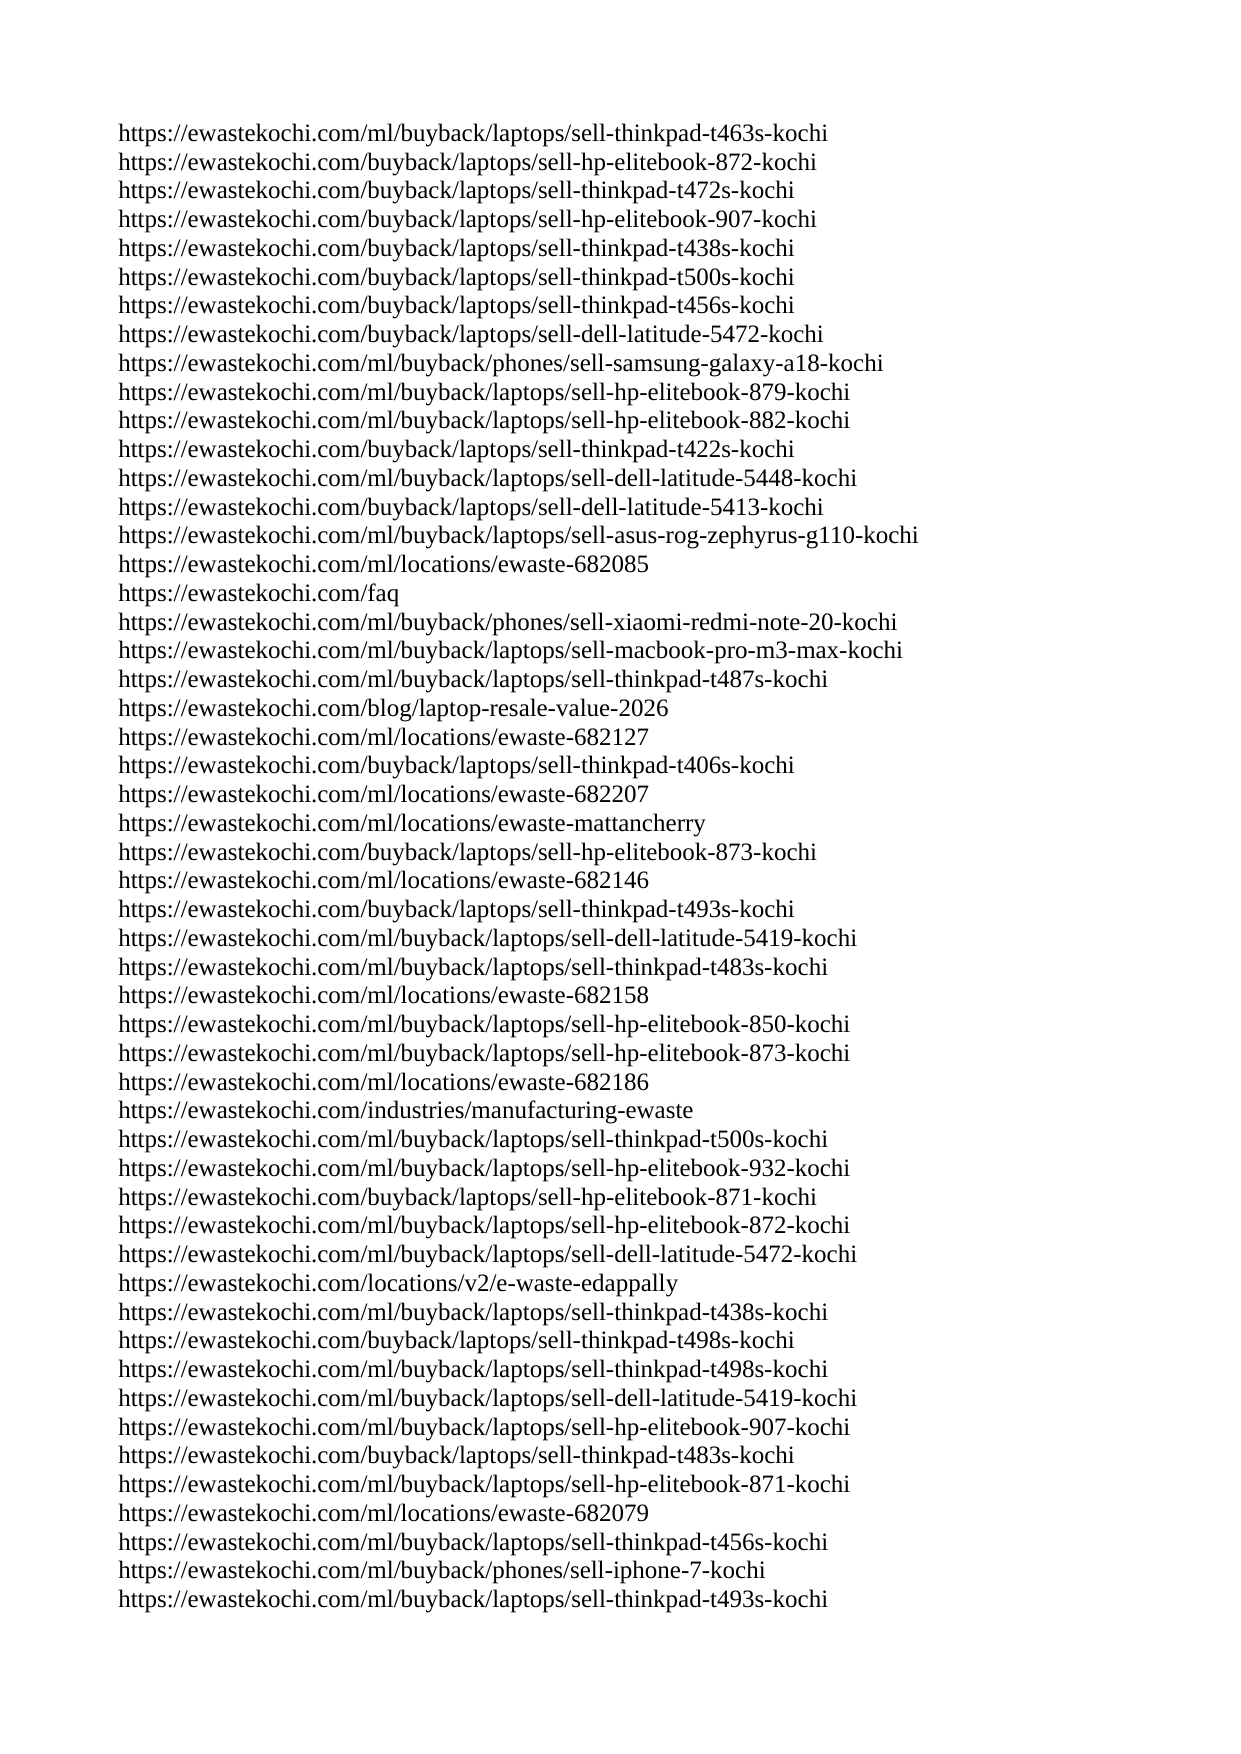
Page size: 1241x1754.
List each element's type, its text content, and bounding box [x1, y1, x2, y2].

text https://ewastekochi.com/ml/locations/ewaste-682207 [118, 779, 1122, 808]
text https://ewastekochi.com/ml/buyback/laptops/sell-hp-elitebook-873-kochi [118, 1038, 1122, 1067]
text https://ewastekochi.com/ml/buyback/laptops/sell-hp-elitebook-850-kochi [118, 1009, 1122, 1038]
text https://ewastekochi.com/ml/buyback/laptops/sell-macbook-pro-m3-max-kochi [118, 636, 1122, 664]
text https://ewastekochi.com/buyback/laptops/sell-thinkpad-t493s-kochi [118, 894, 1122, 923]
text https://ewastekochi.com/ml/buyback/laptops/sell-thinkpad-t463s-kochi [118, 118, 1122, 147]
text https://ewastekochi.com/ml/buyback/laptops/sell-hp-elitebook-872-kochi [118, 1211, 1122, 1239]
text https://ewastekochi.com/ml/buyback/laptops/sell-dell-latitude-5448-kochi [118, 463, 1122, 492]
text https://ewastekochi.com/buyback/laptops/sell-thinkpad-t422s-kochi [118, 434, 1122, 463]
text https://ewastekochi.com/ml/buyback/laptops/sell-thinkpad-t438s-kochi [118, 1297, 1122, 1326]
text https://ewastekochi.com/ml/buyback/laptops/sell-thinkpad-t498s-kochi [118, 1354, 1122, 1383]
text https://ewastekochi.com/ml/locations/ewaste-682186 [118, 1067, 1122, 1096]
text https://ewastekochi.com/buyback/laptops/sell-hp-elitebook-907-kochi [118, 204, 1122, 233]
text https://ewastekochi.com/ml/buyback/laptops/sell-thinkpad-t493s-kochi [118, 1584, 1122, 1613]
text https://ewastekochi.com/ml/locations/ewaste-682085 [118, 549, 1122, 578]
text https://ewastekochi.com/ml/buyback/laptops/sell-hp-elitebook-882-kochi [118, 406, 1122, 434]
text https://ewastekochi.com/buyback/laptops/sell-hp-elitebook-873-kochi [118, 837, 1122, 866]
text https://ewastekochi.com/buyback/laptops/sell-hp-elitebook-872-kochi [118, 147, 1122, 176]
text https://ewastekochi.com/ml/buyback/laptops/sell-dell-latitude-5419-kochi [118, 1383, 1122, 1412]
text https://ewastekochi.com/ml/buyback/laptops/sell-dell-latitude-5472-kochi [118, 1239, 1122, 1268]
text https://ewastekochi.com/ml/locations/ewaste-682146 [118, 866, 1122, 894]
text https://ewastekochi.com/ml/buyback/laptops/sell-thinkpad-t500s-kochi [118, 1124, 1122, 1153]
text https://ewastekochi.com/faq [118, 578, 1122, 607]
text https://ewastekochi.com/buyback/laptops/sell-hp-elitebook-871-kochi [118, 1182, 1122, 1211]
text https://ewastekochi.com/buyback/laptops/sell-thinkpad-t500s-kochi [118, 262, 1122, 291]
text https://ewastekochi.com/ml/locations/ewaste-682127 [118, 722, 1122, 751]
text https://ewastekochi.com/ml/buyback/phones/sell-iphone-7-kochi [118, 1556, 1122, 1584]
text https://ewastekochi.com/ml/buyback/phones/sell-samsung-galaxy-a18-kochi [118, 348, 1122, 377]
text https://ewastekochi.com/buyback/laptops/sell-thinkpad-t456s-kochi [118, 291, 1122, 319]
text https://ewastekochi.com/ml/buyback/laptops/sell-hp-elitebook-907-kochi [118, 1412, 1122, 1441]
text https://ewastekochi.com/ml/locations/ewaste-mattancherry [118, 808, 1122, 837]
text https://ewastekochi.com/buyback/laptops/sell-dell-latitude-5472-kochi [118, 319, 1122, 348]
text https://ewastekochi.com/ml/buyback/laptops/sell-thinkpad-t487s-kochi [118, 664, 1122, 693]
text https://ewastekochi.com/buyback/laptops/sell-thinkpad-t406s-kochi [118, 751, 1122, 779]
text https://ewastekochi.com/locations/v2/e-waste-edappally [118, 1268, 1122, 1297]
text https://ewastekochi.com/buyback/laptops/sell-thinkpad-t498s-kochi [118, 1326, 1122, 1354]
text https://ewastekochi.com/ml/buyback/phones/sell-xiaomi-redmi-note-20-kochi [118, 607, 1122, 636]
text https://ewastekochi.com/ml/buyback/laptops/sell-thinkpad-t456s-kochi [118, 1527, 1122, 1556]
text https://ewastekochi.com/ml/locations/ewaste-682158 [118, 981, 1122, 1009]
text https://ewastekochi.com/buyback/laptops/sell-dell-latitude-5413-kochi [118, 492, 1122, 521]
text https://ewastekochi.com/ml/buyback/laptops/sell-asus-rog-zephyrus-g110-kochi [118, 521, 1122, 549]
text https://ewastekochi.com/ml/buyback/laptops/sell-hp-elitebook-871-kochi [118, 1469, 1122, 1498]
text https://ewastekochi.com/buyback/laptops/sell-thinkpad-t483s-kochi [118, 1441, 1122, 1469]
text https://ewastekochi.com/ml/buyback/laptops/sell-hp-elitebook-879-kochi [118, 377, 1122, 406]
text https://ewastekochi.com/ml/buyback/laptops/sell-thinkpad-t483s-kochi [118, 952, 1122, 981]
text https://ewastekochi.com/industries/manufacturing-ewaste [118, 1096, 1122, 1124]
text https://ewastekochi.com/blog/laptop-resale-value-2026 [118, 693, 1122, 722]
text https://ewastekochi.com/ml/buyback/laptops/sell-dell-latitude-5419-kochi [118, 923, 1122, 952]
text https://ewastekochi.com/ml/locations/ewaste-682079 [118, 1498, 1122, 1527]
text https://ewastekochi.com/buyback/laptops/sell-thinkpad-t472s-kochi [118, 176, 1122, 204]
text https://ewastekochi.com/ml/buyback/laptops/sell-hp-elitebook-932-kochi [118, 1153, 1122, 1182]
text https://ewastekochi.com/buyback/laptops/sell-thinkpad-t438s-kochi [118, 233, 1122, 262]
